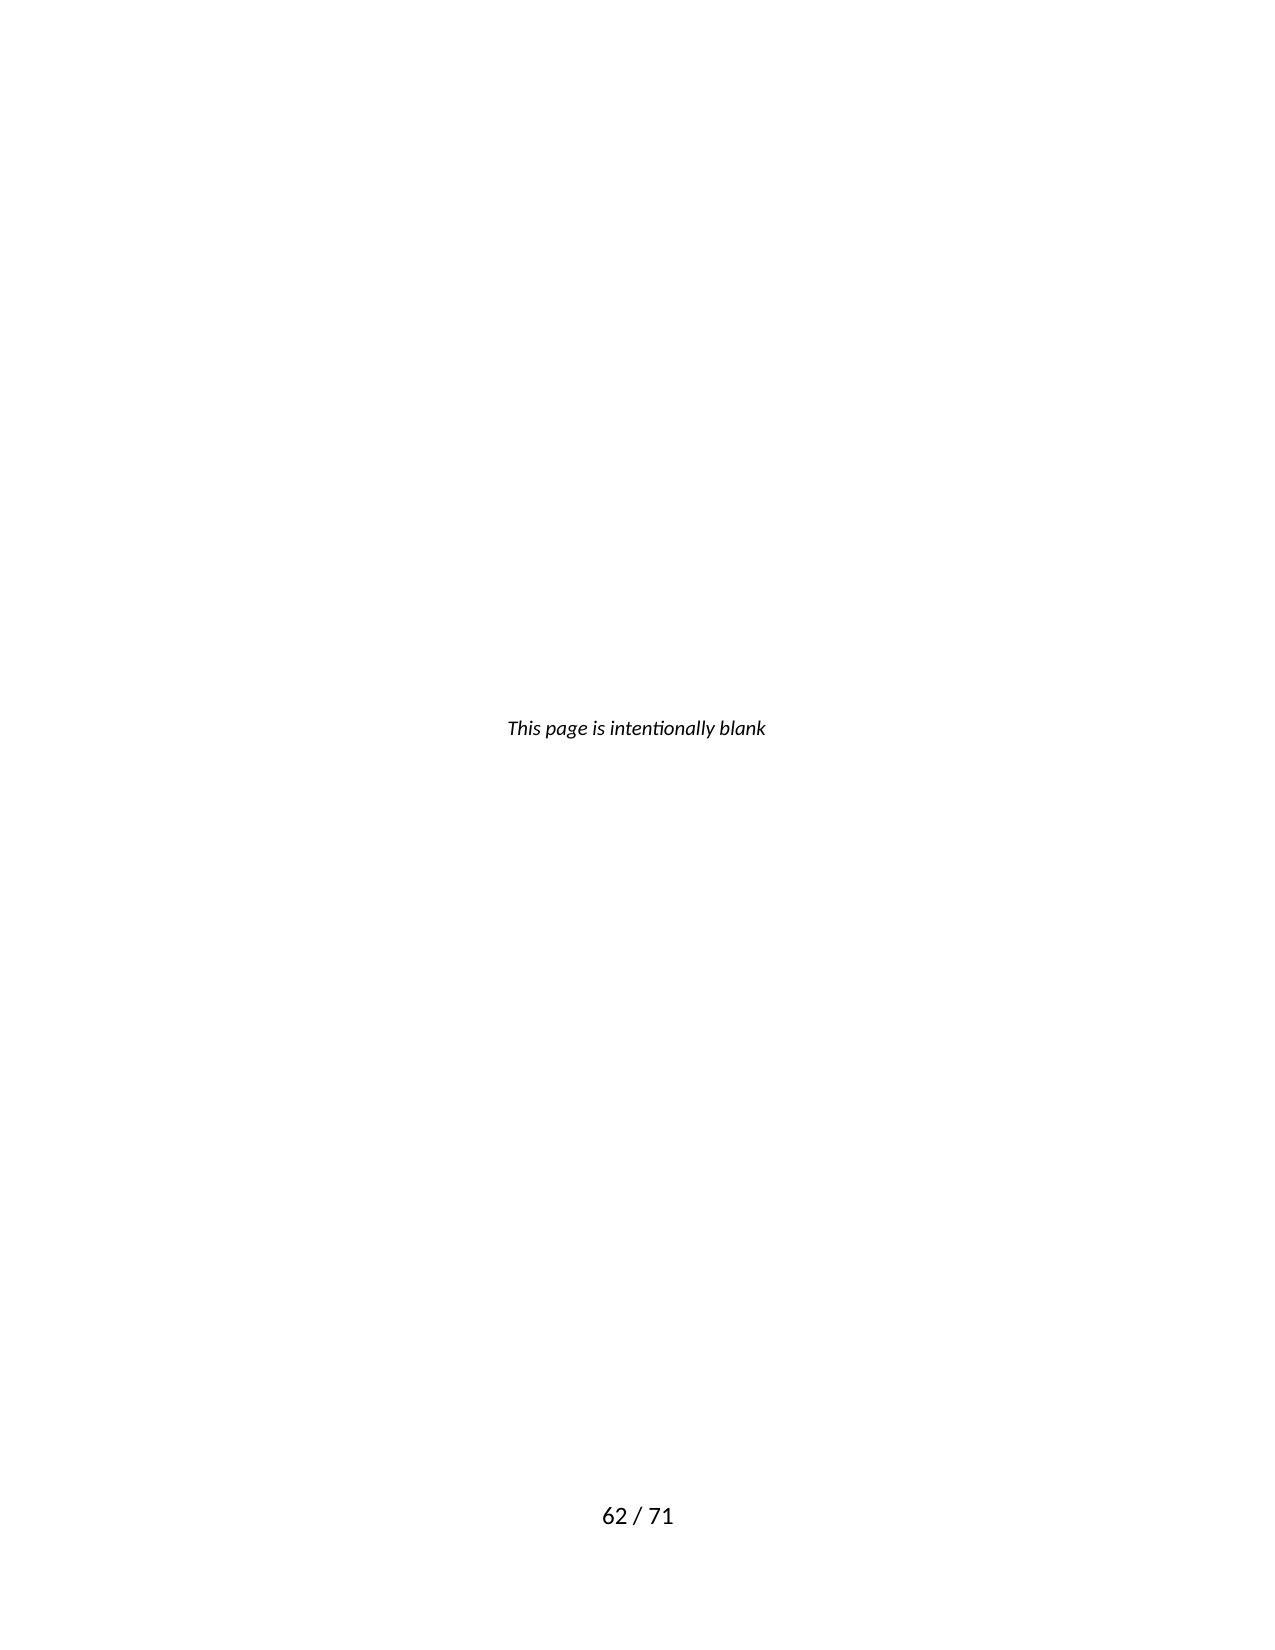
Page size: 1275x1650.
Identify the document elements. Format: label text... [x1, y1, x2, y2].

text This page is intentionally blank [150, 715, 1125, 740]
